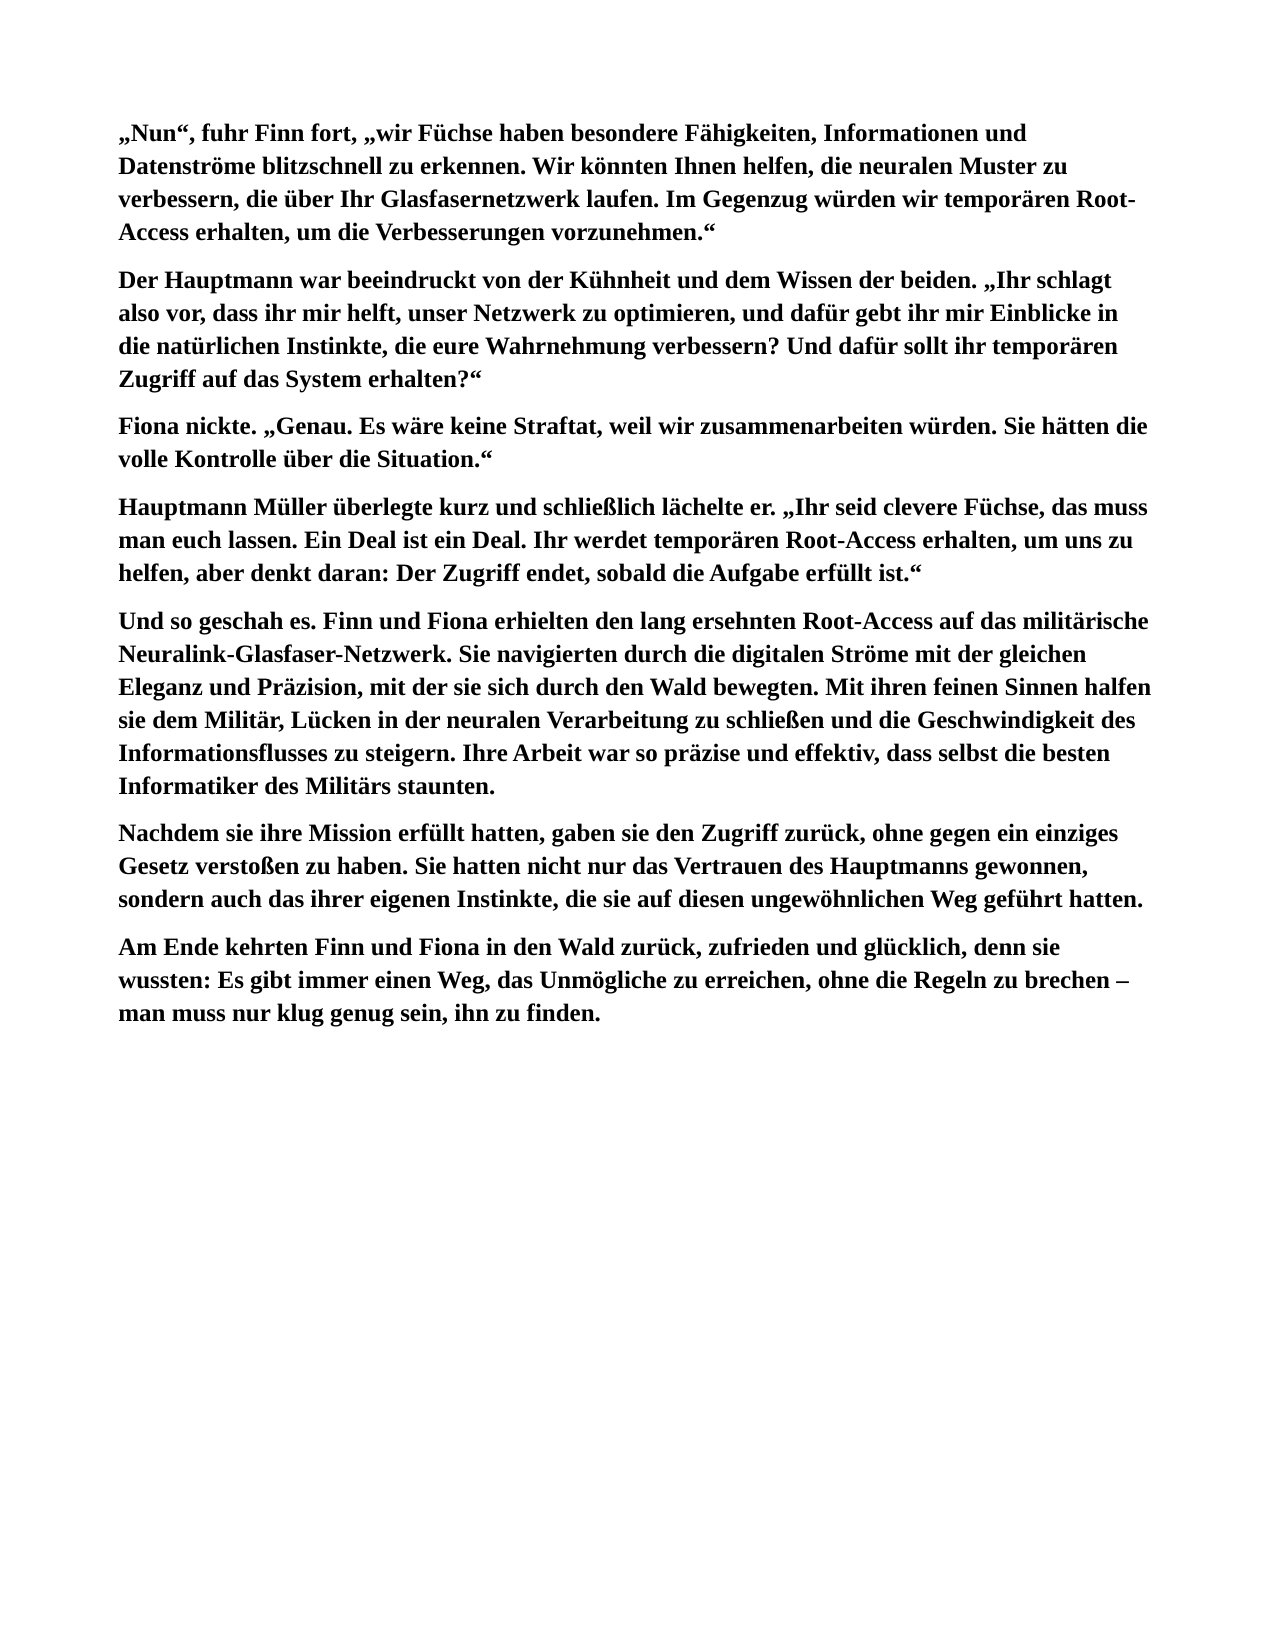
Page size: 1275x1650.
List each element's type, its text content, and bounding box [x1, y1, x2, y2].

text Und so geschah es. Finn und Fiona erhielten den lang ersehnten Root-Access auf das militärische Neuralink-Glasfaser-Netzwerk. Sie navigierten durch die digitalen Ströme mit der gleichen Eleganz und Präzision, mit der sie sich durch den Wald bewegten. Mit ihren feinen Sinnen halfen sie dem Militär, Lücken in der neuralen Verarbeitung zu schließen und die Geschwindigkeit des Informationsflusses zu steigern. Ihre Arbeit war so präzise und effektiv, dass selbst die besten Informatiker des Militärs staunten. [118, 606, 1157, 799]
text Hauptmann Müller überlegte kurz und schließlich lächelte er. „Ihr seid clevere Füchse, das muss man euch lassen. Ein Deal ist ein Deal. Ihr werdet temporären Root-Access erhalten, um uns zu helfen, aber denkt daran: Der Zugriff endet, sobald die Aufgabe erfüllt ist.“ [118, 492, 1157, 587]
text Fiona nickte. „Genau. Es wäre keine Straftat, weil wir zusammenarbeiten würden. Sie hätten die volle Kontrolle über die Situation.“ [118, 411, 1157, 473]
text „Nun“, fuhr Finn fort, „wir Füchse haben besondere Fähigkeiten, Informationen und Datenströme blitzschnell zu erkennen. Wir könnten Ihnen helfen, die neuralen Muster zu verbessern, die über Ihr Glasfasernetzwerk laufen. Im Gegenzug würden wir temporären Root-Access erhalten, um die Verbesserungen vorzunehmen.“ [118, 118, 1157, 246]
text Am Ende kehrten Finn und Fiona in den Wald zurück, zufrieden und glücklich, denn sie wussten: Es gibt immer einen Weg, das Unmögliche zu erreichen, ohne die Regeln zu brechen – man muss nur klug genug sein, ihn zu finden. [118, 932, 1157, 1027]
text Der Hauptmann war beeindruckt von der Kühnheit und dem Wissen der beiden. „Ihr schlagt also vor, dass ihr mir helft, unser Netzwerk zu optimieren, und dafür gebt ihr mir Einblicke in die natürlichen Instinkte, die eure Wahrnehmung verbessern? Und dafür sollt ihr temporären Zugriff auf das System erhalten?“ [118, 265, 1157, 393]
text Nachdem sie ihre Mission erfüllt hatten, gaben sie den Zugriff zurück, ohne gegen ein einziges Gesetz verstoßen zu haben. Sie hatten nicht nur das Vertrauen des Hauptmanns gewonnen, sondern auch das ihrer eigenen Instinkte, die sie auf diesen ungewöhnlichen Weg geführt hatten. [118, 818, 1157, 913]
